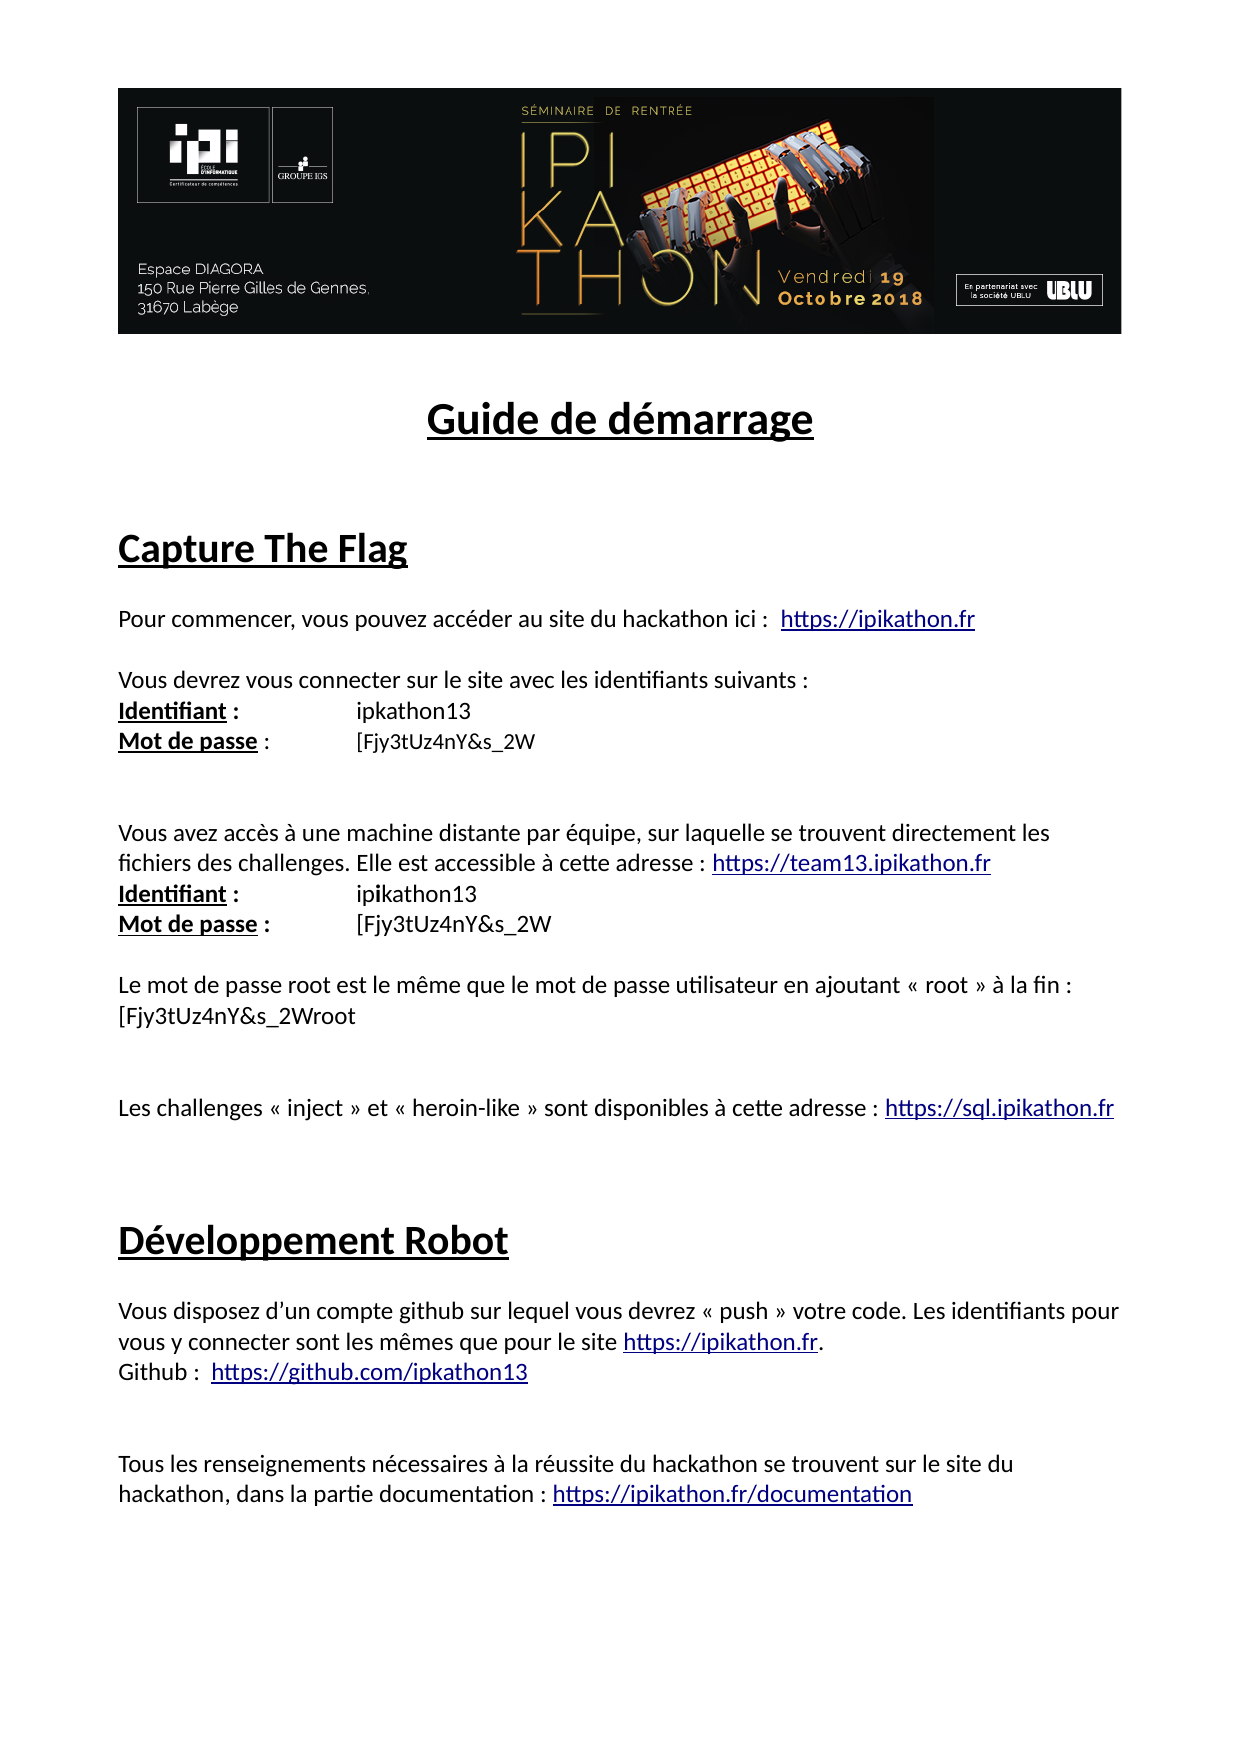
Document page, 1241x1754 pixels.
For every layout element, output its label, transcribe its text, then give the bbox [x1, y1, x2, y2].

text Tous les renseignements nécessaires à la réussite du hackathon se trouvent sur le site du hackathon, dans la partie documentation : https://ipikathon.fr/documentation [118, 1448, 1122, 1509]
text Le mot de passe root est le même que le mot de passe utilisateur en ajoutant « root » à la fin : [118, 969, 1122, 1000]
text [Fjy3tUz4nY&s_2Wroot [118, 1000, 1122, 1031]
text Les challenges « inject » et « heroin-like » sont disponibles à cette adresse : https://sql.ipikathon.fr [118, 1092, 1122, 1122]
text Vous avez accès à une machine distante par équipe, sur laquelle se trouvent directement les fichiers des challenges. Elle est accessible à cette adresse : https://team13.ipikathon.fr [118, 817, 1122, 878]
text Capture The Flag [118, 522, 1122, 573]
text Identifiant : ipikathon13 [118, 878, 1122, 908]
text Vous disposez d’un compte github sur lequel vous devrez « push » votre code. Les identifiants pour vous y connecter sont les mêmes que pour le site https://ipikathon.fr. [118, 1295, 1122, 1356]
text Développement Robot [118, 1214, 1122, 1264]
text Mot de passe : [Fjy3tUz4nY&s_2W [118, 908, 1122, 939]
text Identifiant : ipkathon13 Mot de passe : [Fjy3tUz4nY&s_2W [118, 695, 1122, 756]
text Pour commencer, vous pouvez accéder au site du hackathon ici : https://ipikathon.fr Vous devrez vous connecter sur le site avec les identifiants suivants : [118, 603, 1122, 695]
text Github : https://github.com/ipkathon13 [118, 1356, 1122, 1387]
text Guide de démarrage [118, 390, 1122, 446]
